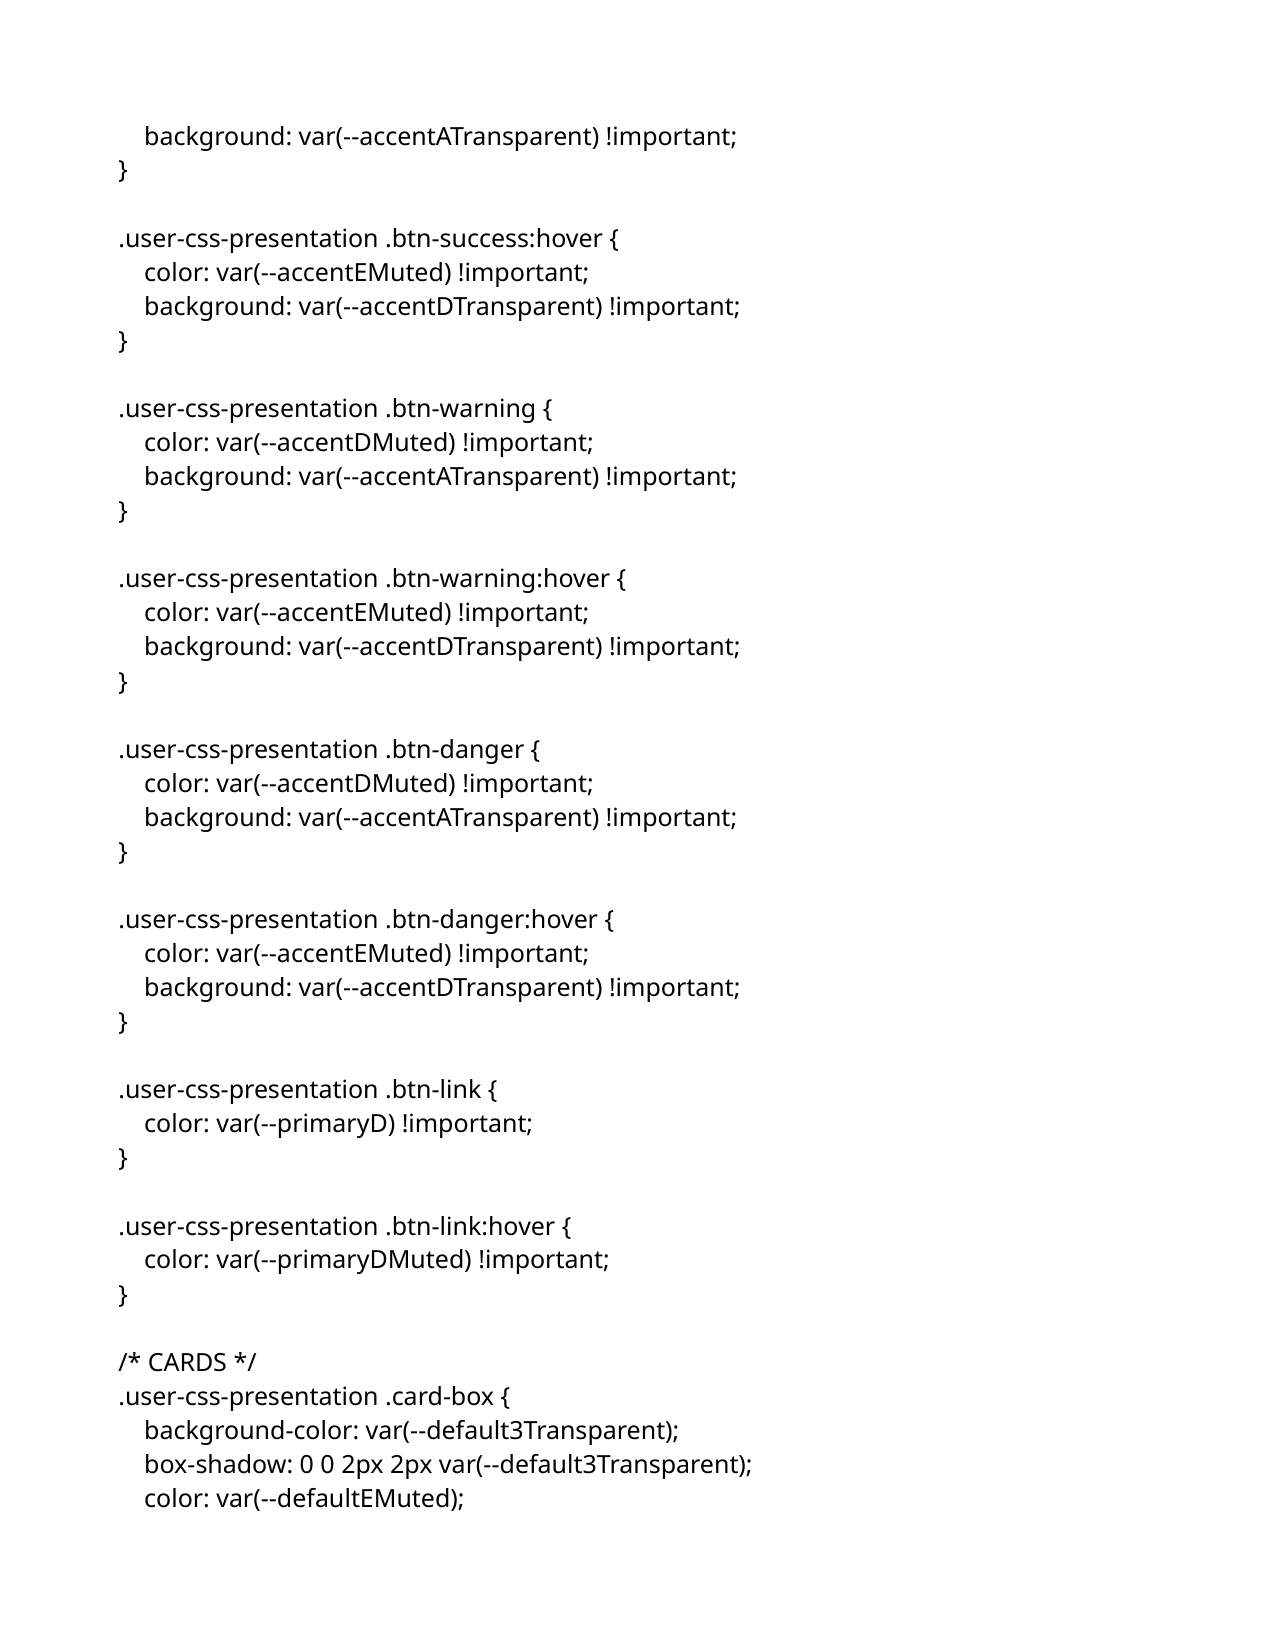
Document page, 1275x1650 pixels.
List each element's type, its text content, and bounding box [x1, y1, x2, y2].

text } [118, 322, 1157, 357]
text color: var(--accentEMuted) !important; [118, 936, 1157, 970]
text box-shadow: 0 0 2px 2px var(--default3Transparent); [118, 1447, 1157, 1481]
text .user-css-presentation .btn-link:hover { [118, 1208, 1157, 1242]
text background: var(--accentDTransparent) !important; [118, 629, 1157, 663]
text .user-css-presentation .card-box { [118, 1378, 1157, 1412]
text } [118, 663, 1157, 697]
text .user-css-presentation .btn-link { [118, 1072, 1157, 1106]
text color: var(--defaultEMuted); [118, 1481, 1157, 1515]
text color: var(--accentEMuted) !important; [118, 254, 1157, 288]
text } [118, 1004, 1157, 1038]
text background: var(--accentATransparent) !important; [118, 799, 1157, 833]
text } [118, 833, 1157, 867]
text background: var(--accentDTransparent) !important; [118, 970, 1157, 1004]
text background-color: var(--default3Transparent); [118, 1412, 1157, 1447]
text /* CARDS */ [118, 1344, 1157, 1378]
text .user-css-presentation .btn-danger { [118, 731, 1157, 765]
text color: var(--primaryDMuted) !important; [118, 1242, 1157, 1276]
text background: var(--accentATransparent) !important; [118, 459, 1157, 493]
text } [118, 1276, 1157, 1310]
text .user-css-presentation .btn-warning:hover { [118, 561, 1157, 595]
text .user-css-presentation .btn-success:hover { [118, 220, 1157, 254]
text } [118, 152, 1157, 186]
text .user-css-presentation .btn-danger:hover { [118, 902, 1157, 936]
text color: var(--accentEMuted) !important; [118, 595, 1157, 629]
text } [118, 1140, 1157, 1174]
text color: var(--primaryD) !important; [118, 1106, 1157, 1140]
text .user-css-presentation .btn-warning { [118, 391, 1157, 425]
text color: var(--accentDMuted) !important; [118, 425, 1157, 459]
text } [118, 493, 1157, 527]
text background: var(--accentDTransparent) !important; [118, 288, 1157, 322]
text background: var(--accentATransparent) !important; [118, 118, 1157, 152]
text color: var(--accentDMuted) !important; [118, 765, 1157, 799]
